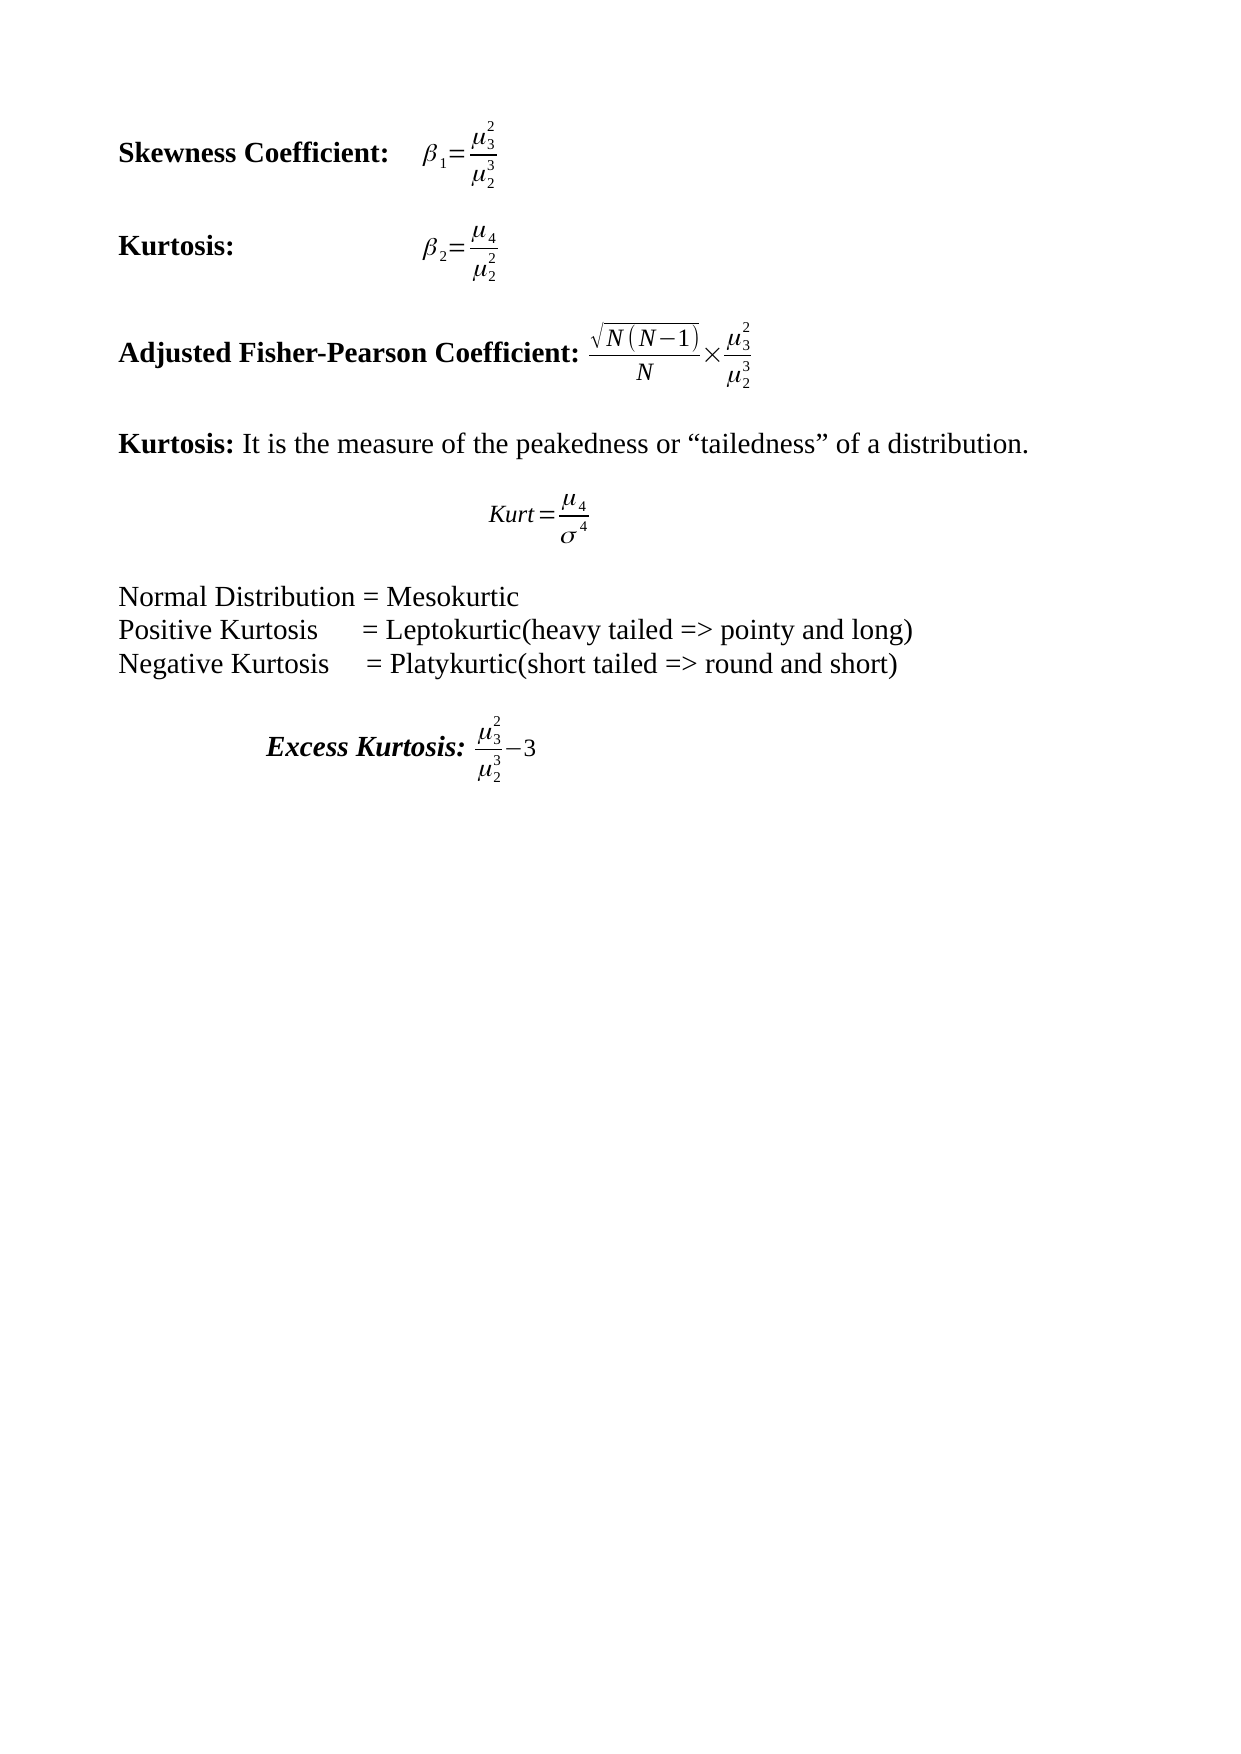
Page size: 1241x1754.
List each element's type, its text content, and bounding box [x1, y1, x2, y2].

text Kurtosis: [118, 225, 1122, 285]
text Negative Kurtosis = Platykurtic(short tailed => round and short) [118, 646, 1122, 679]
text Positive Kurtosis = Leptokurtic(heavy tailed => pointy and long) [118, 612, 1122, 646]
text Normal Distribution = Mesokurtic [118, 579, 1122, 612]
text Excess Kurtosis: [118, 713, 1122, 786]
text Adjusted Fisher-Pearson Coefficient: [118, 319, 1122, 392]
text Kurtosis: It is the measure of the peakedness or “tailedness” of a distribution. [118, 426, 1122, 459]
text Skewness Coefficient: [118, 118, 1122, 192]
